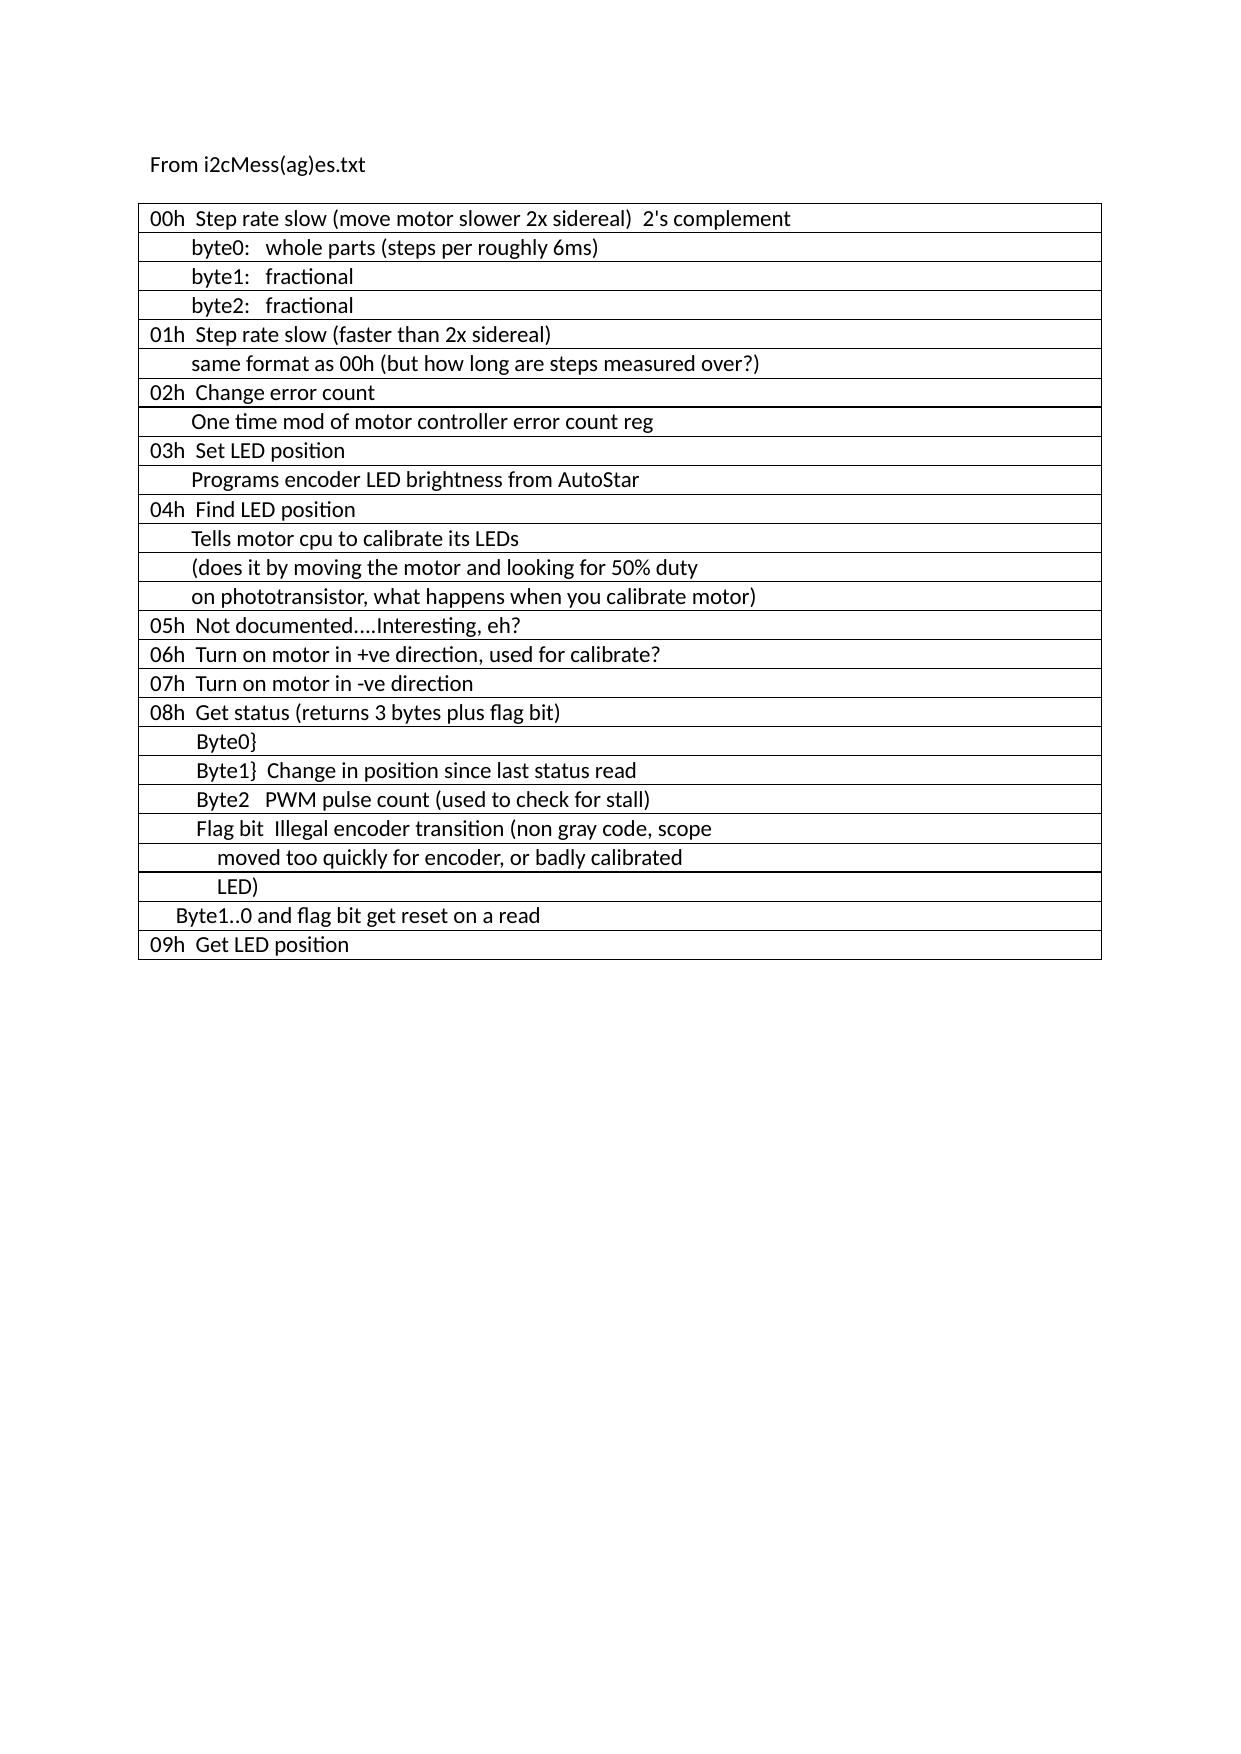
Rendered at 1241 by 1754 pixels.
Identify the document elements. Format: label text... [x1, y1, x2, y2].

table_cell 02h Change error count [139, 379, 1101, 406]
table_cell 04h Find LED position [139, 495, 1101, 523]
table_cell 08h Get status (returns 3 bytes plus flag bit) [139, 698, 1101, 726]
table_cell on phototransistor, what happens when you calibrate motor) [139, 582, 1101, 610]
table_header 00h Step rate slow (move motor slower 2x sidereal) 2's complement [139, 204, 1101, 232]
table_cell Programs encoder LED brightness from AutoStar [139, 466, 1101, 494]
table_cell LED) [139, 873, 1101, 901]
table_cell byte2: fractional [139, 291, 1101, 319]
table_cell 07h Turn on motor in -ve direction [139, 669, 1101, 697]
table_cell Byte1..0 and flag bit get reset on a read [139, 902, 1101, 929]
table_cell Byte2 PWM pulse count (used to check for stall) [139, 785, 1101, 813]
table_cell (does it by moving the motor and looking for 50% duty [139, 553, 1101, 581]
table_cell byte1: fractional [139, 262, 1101, 290]
table_cell byte0: whole parts (steps per roughly 6ms) [139, 233, 1101, 261]
table_cell 03h Set LED position [139, 437, 1101, 464]
table_cell 01h Step rate slow (faster than 2x sidereal) [139, 320, 1101, 348]
table_cell 06h Turn on motor in +ve direction, used for calibrate? [139, 640, 1101, 668]
table_cell moved too quickly for encoder, or badly calibrated [139, 844, 1101, 871]
table_cell Flag bit Illegal encoder transition (non gray code, scope [139, 814, 1101, 842]
table_cell 09h Get LED position [139, 931, 1101, 959]
table_cell Byte0} [139, 727, 1101, 755]
table_cell same format as 00h (but how long are steps measured over?) [139, 349, 1101, 377]
text From i2cMess(ag)es.txt [150, 150, 1090, 178]
table_cell Tells motor cpu to calibrate its LEDs [139, 524, 1101, 552]
table_cell Byte1} Change in position since last status read [139, 756, 1101, 784]
table_cell 05h Not documented....Interesting, eh? [139, 611, 1101, 639]
table_cell One time mod of motor controller error count reg [139, 408, 1101, 436]
